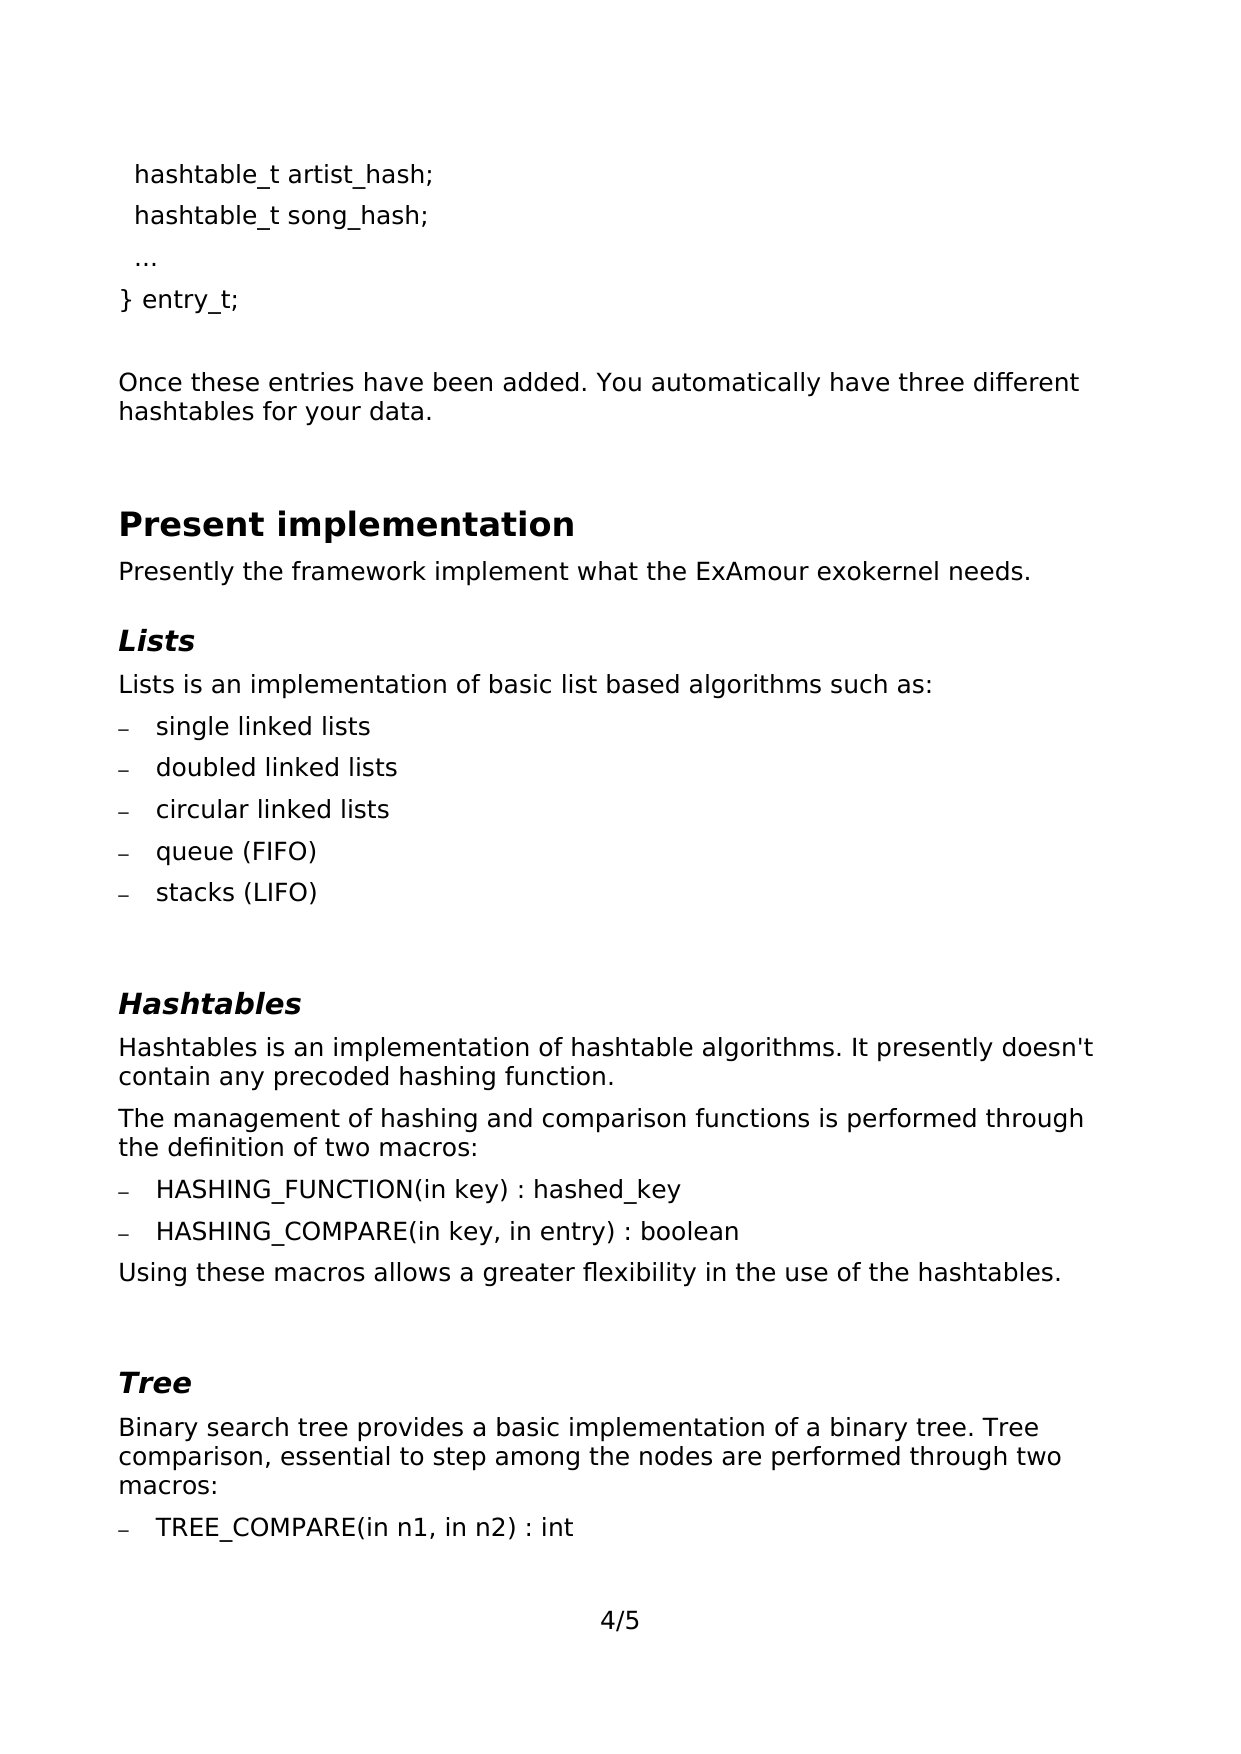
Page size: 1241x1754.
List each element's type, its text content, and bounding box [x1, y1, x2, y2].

subtitle Hashtables [118, 987, 1122, 1021]
list doubled linked lists [118, 754, 1122, 783]
text hashtable_t artist_hash; [118, 160, 1122, 189]
subtitle Present implementation [118, 506, 1122, 545]
list TREE_COMPARE(in n1, in n2) : int [118, 1513, 1122, 1542]
text Once these entries have been added. You automatically have three different hashtables for your data. [118, 368, 1122, 426]
list HASHING_FUNCTION(in key) : hashed_key [118, 1175, 1122, 1204]
text Lists is an implementation of basic list based algorithms such as: [118, 670, 1122, 699]
text } entry_t; [118, 285, 1122, 314]
text The management of hashing and comparison functions is performed through the definition of two macros: [118, 1104, 1122, 1163]
subtitle Tree [118, 1367, 1122, 1401]
text Binary search tree provides a basic implementation of a binary tree. Tree comparison, essential to step among the nodes are performed through two macros: [118, 1413, 1122, 1501]
text hashtable_t song_hash; [118, 201, 1122, 231]
list queue (FIFO) [118, 837, 1122, 866]
list stacks (LIFO) [118, 879, 1122, 908]
text Hashtables is an implementation of hashtable algorithms. It presently doesn't contain any precoded hashing function. [118, 1033, 1122, 1092]
text ... [118, 243, 1122, 272]
list single linked lists [118, 712, 1122, 741]
text Using these macros allows a greater flexibility in the use of the hashtables. [118, 1258, 1122, 1288]
text Presently the framework implement what the ExAmour exokernel needs. [118, 557, 1122, 586]
list circular linked lists [118, 795, 1122, 824]
subtitle Lists [118, 624, 1122, 658]
list HASHING_COMPARE(in key, in entry) : boolean [118, 1217, 1122, 1246]
